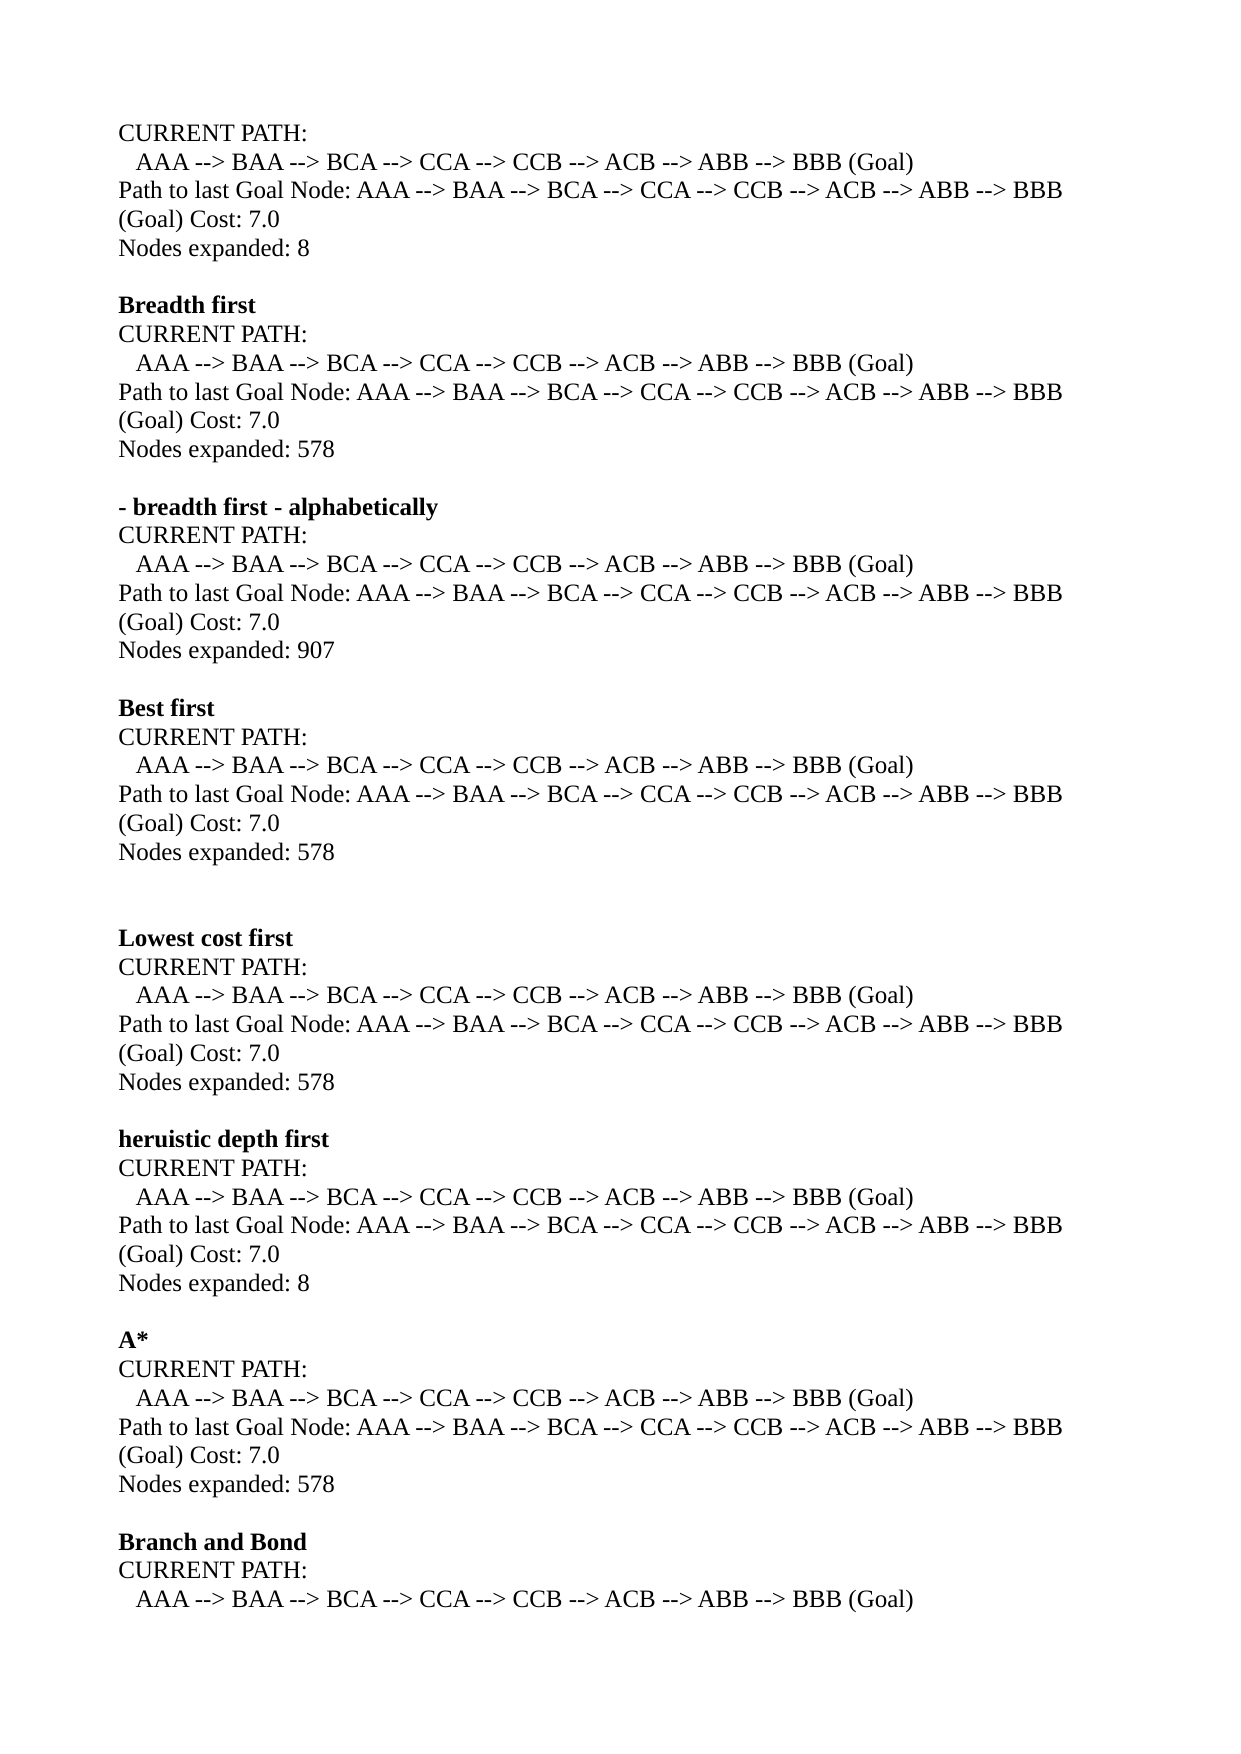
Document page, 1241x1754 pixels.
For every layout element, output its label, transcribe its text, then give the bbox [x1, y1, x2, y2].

text Nodes expanded: 8 [118, 1268, 1122, 1297]
text Nodes expanded: 578 [118, 837, 1122, 866]
text Branch and Bond [118, 1527, 1122, 1556]
text CURRENT PATH: [118, 1354, 1122, 1383]
text Path to last Goal Node: AAA --> BAA --> BCA --> CCA --> CCB --> ACB --> ABB --> BBB (Goal) Cost: 7.0 [118, 1211, 1122, 1268]
text CURRENT PATH: [118, 319, 1122, 348]
text Nodes expanded: 578 [118, 1469, 1122, 1498]
text AAA --> BAA --> BCA --> CCA --> CCB --> ACB --> ABB --> BBB (Goal) [118, 348, 1122, 377]
text Breadth first [118, 291, 1122, 319]
text Nodes expanded: 8 [118, 233, 1122, 262]
text AAA --> BAA --> BCA --> CCA --> CCB --> ACB --> ABB --> BBB (Goal) [118, 1182, 1122, 1211]
text AAA --> BAA --> BCA --> CCA --> CCB --> ACB --> ABB --> BBB (Goal) [118, 549, 1122, 578]
text AAA --> BAA --> BCA --> CCA --> CCB --> ACB --> ABB --> BBB (Goal) [118, 147, 1122, 176]
text Nodes expanded: 907 [118, 636, 1122, 664]
text Path to last Goal Node: AAA --> BAA --> BCA --> CCA --> CCB --> ACB --> ABB --> BBB (Goal) Cost: 7.0 [118, 377, 1122, 434]
text Nodes expanded: 578 [118, 1067, 1122, 1096]
text - breadth first - alphabetically [118, 492, 1122, 521]
text AAA --> BAA --> BCA --> CCA --> CCB --> ACB --> ABB --> BBB (Goal) [118, 1383, 1122, 1412]
text Nodes expanded: 578 [118, 434, 1122, 463]
text CURRENT PATH: [118, 1556, 1122, 1584]
text heruistic depth first [118, 1124, 1122, 1153]
text CURRENT PATH: [118, 722, 1122, 751]
text Path to last Goal Node: AAA --> BAA --> BCA --> CCA --> CCB --> ACB --> ABB --> BBB (Goal) Cost: 7.0 [118, 1009, 1122, 1067]
text Path to last Goal Node: AAA --> BAA --> BCA --> CCA --> CCB --> ACB --> ABB --> BBB (Goal) Cost: 7.0 [118, 176, 1122, 233]
text CURRENT PATH: [118, 521, 1122, 549]
text A* [118, 1326, 1122, 1354]
text AAA --> BAA --> BCA --> CCA --> CCB --> ACB --> ABB --> BBB (Goal) [118, 1584, 1122, 1613]
text Path to last Goal Node: AAA --> BAA --> BCA --> CCA --> CCB --> ACB --> ABB --> BBB (Goal) Cost: 7.0 [118, 1412, 1122, 1469]
text CURRENT PATH: [118, 952, 1122, 981]
text AAA --> BAA --> BCA --> CCA --> CCB --> ACB --> ABB --> BBB (Goal) [118, 751, 1122, 779]
text CURRENT PATH: [118, 1153, 1122, 1182]
text CURRENT PATH: [118, 118, 1122, 147]
text Lowest cost first [118, 923, 1122, 952]
text Best first [118, 693, 1122, 722]
text Path to last Goal Node: AAA --> BAA --> BCA --> CCA --> CCB --> ACB --> ABB --> BBB (Goal) Cost: 7.0 [118, 578, 1122, 636]
text AAA --> BAA --> BCA --> CCA --> CCB --> ACB --> ABB --> BBB (Goal) [118, 981, 1122, 1009]
text Path to last Goal Node: AAA --> BAA --> BCA --> CCA --> CCB --> ACB --> ABB --> BBB (Goal) Cost: 7.0 [118, 779, 1122, 837]
